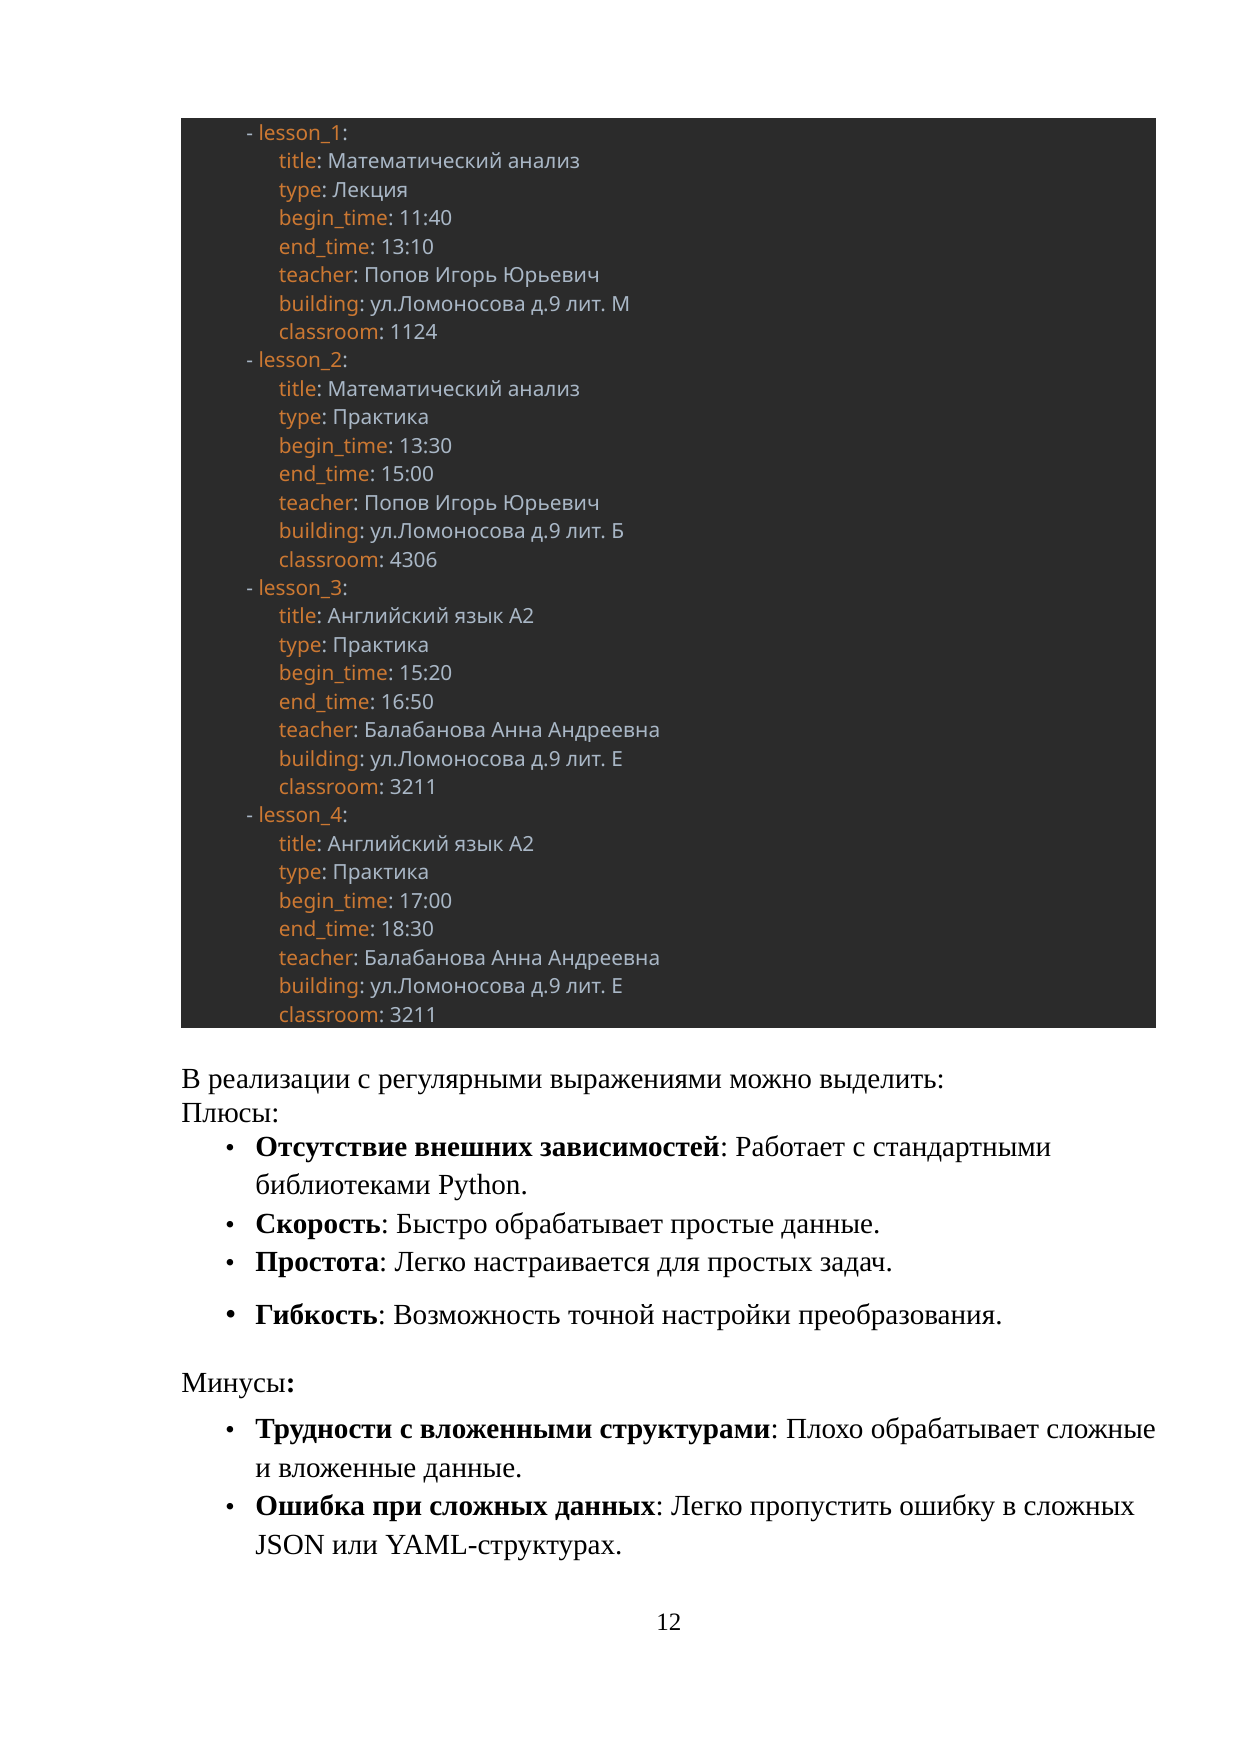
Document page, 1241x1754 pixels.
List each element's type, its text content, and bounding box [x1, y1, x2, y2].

text Плюсы: [181, 1095, 1156, 1129]
list Скорость: Быстро обрабатывает простые данные. [226, 1206, 1156, 1239]
list Отсутствие внешних зависимостей: Работает с стандартными библиотеками Python. [226, 1129, 1156, 1201]
subtitle Минусы: [181, 1365, 1156, 1399]
list Простота: Легко настраивается для простых задач. [226, 1244, 1156, 1278]
list Трудности с вложенными структурами: Плохо обрабатывает сложные и вложенные данные. [226, 1411, 1156, 1483]
text В реализации с регулярными выражениями можно выделить: [181, 1062, 1156, 1095]
list Гибкость: Возможность точной настройки преобразования. [226, 1297, 1156, 1331]
text - lesson_1: title: Математический анализ type: Лекция begin_time: 11:40 end_time: 13:10 teacher: Попов Игорь Юрьевич building: ул.Ломоносова д.9 лит. M classroom: 1124 - lesson_2: title: Математический анализ type: Практика begin_time: 13:30 end_time: 15:00 teacher: Попов Игорь Юрьевич building: ул.Ломоносова д.9 лит. Б classroom: 4306 - lesson_3: title: Английский язык A2 type: Практика begin_time: 15:20 end_time: 16:50 teacher: Балабанова Анна Андреевна building: ул.Ломоносова д.9 лит. Е classroom: 3211 - lesson_4: title: Английский язык A2 type: Практика begin_time: 17:00 end_time: 18:30 teacher: Балабанова Анна Андреевна building: ул.Ломоносова д.9 лит. Е classroom: 3211 [181, 118, 1156, 1028]
list Ошибка при сложных данных: Легко пропустить ошибку в сложных JSON или YAML-структурах. [226, 1488, 1156, 1561]
